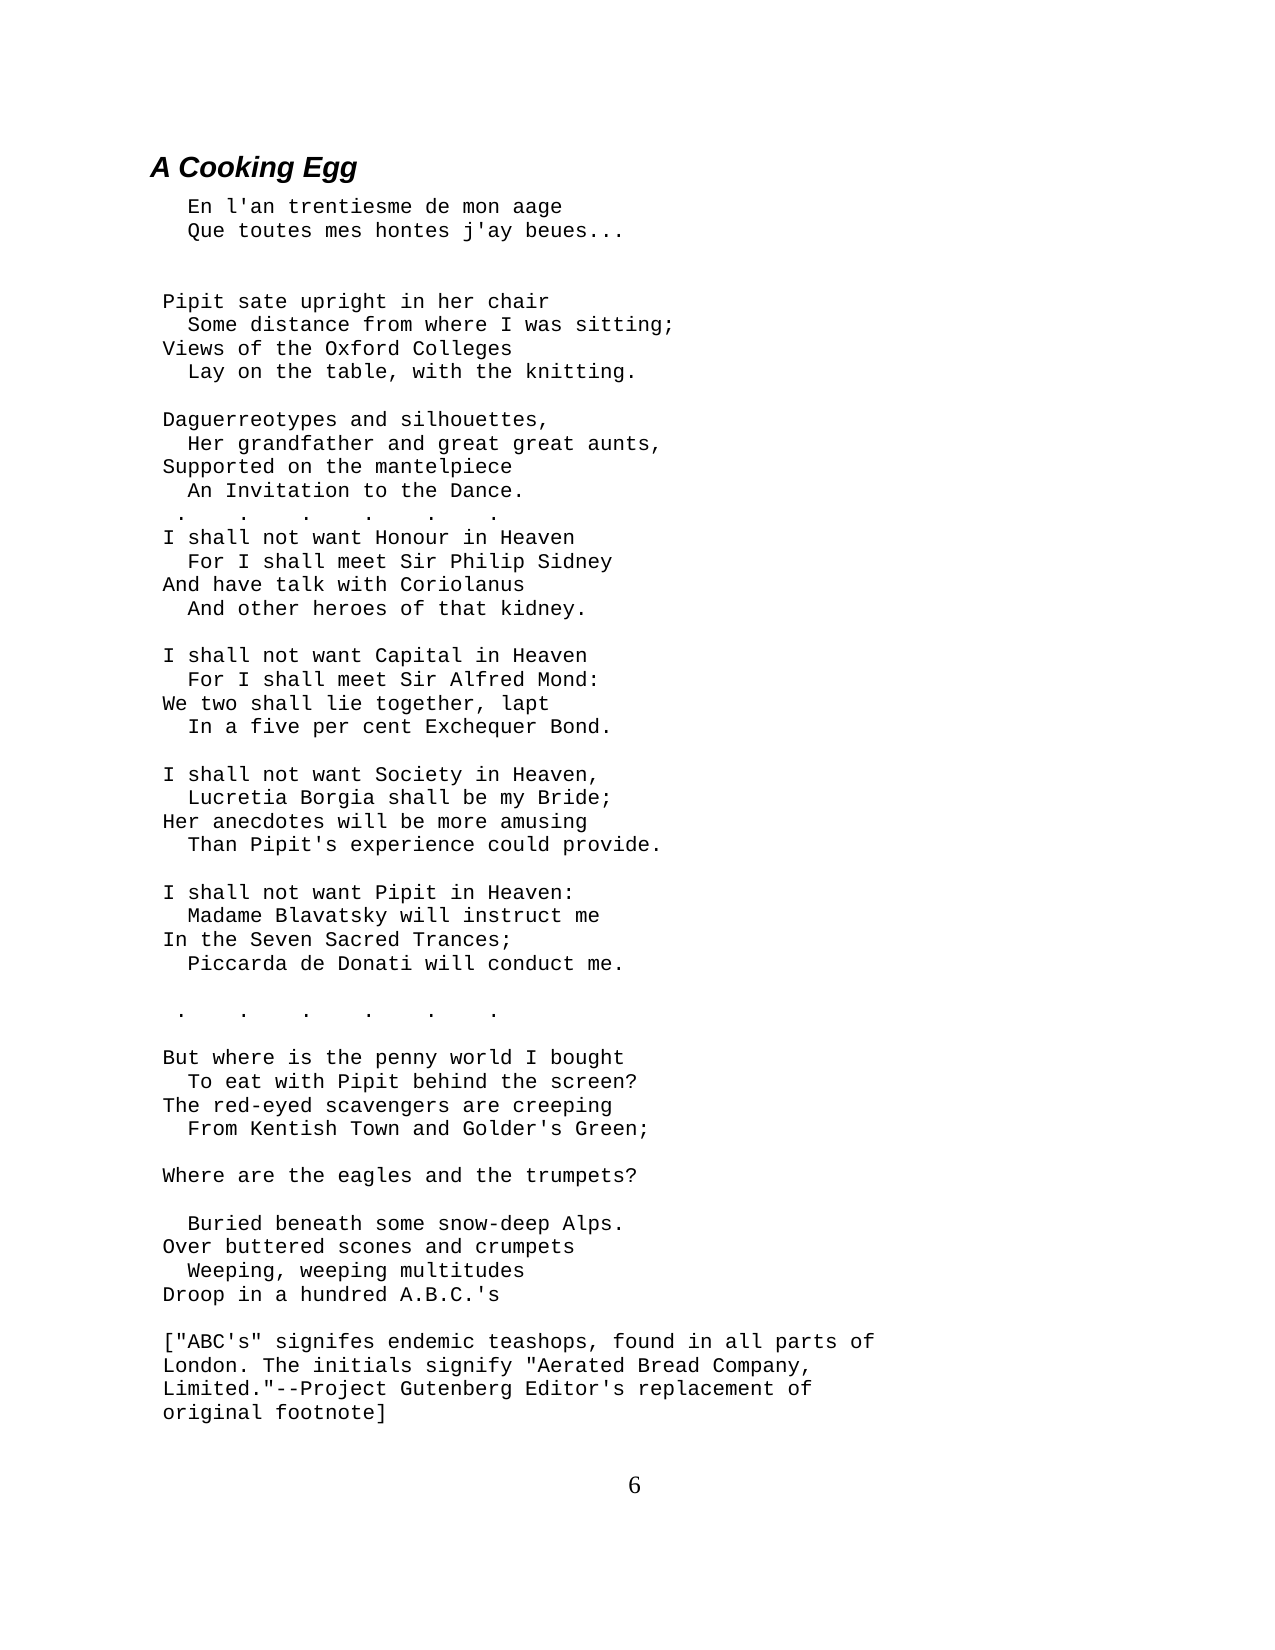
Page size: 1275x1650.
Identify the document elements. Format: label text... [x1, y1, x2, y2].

text Her grandfather and great great aunts, [150, 432, 1125, 456]
text Over buttered scones and crumpets [150, 1236, 1125, 1260]
text Buried beneath some snow-deep Alps. [150, 1213, 1125, 1236]
text And other heroes of that kidney. [150, 598, 1125, 622]
text We two shall lie together, lapt [150, 693, 1125, 716]
text Droop in a hundred A.B.C.'s [150, 1284, 1125, 1307]
text I shall not want Pipit in Heaven: [150, 882, 1125, 905]
text To eat with Pipit behind the screen? [150, 1071, 1125, 1094]
text I shall not want Society in Heaven, [150, 763, 1125, 787]
text . . . . . . [150, 503, 1125, 527]
subtitle A Cooking Egg [150, 150, 1125, 183]
text In a five per cent Exchequer Bond. [150, 716, 1125, 740]
text Views of the Oxford Colleges [150, 338, 1125, 362]
text Piccarda de Donati will conduct me. [150, 953, 1125, 976]
text For I shall meet Sir Philip Sidney [150, 551, 1125, 574]
text The red-eyed scavengers are creeping [150, 1094, 1125, 1118]
text Pipit sate upright in her chair [150, 291, 1125, 314]
text Weeping, weeping multitudes [150, 1260, 1125, 1284]
text And have talk with Coriolanus [150, 574, 1125, 598]
text En l'an trentiesme de mon aage [150, 196, 1125, 220]
text I shall not want Capital in Heaven [150, 645, 1125, 669]
text Where are the eagles and the trumpets? [150, 1166, 1125, 1189]
text London. The initials signify "Aerated Bread Company, [150, 1355, 1125, 1378]
text Limited."--Project Gutenberg Editor's replacement of [150, 1378, 1125, 1402]
text Que toutes mes hontes j'ay beues... [150, 220, 1125, 243]
text For I shall meet Sir Alfred Mond: [150, 669, 1125, 693]
text In the Seven Sacred Trances; [150, 929, 1125, 953]
text Some distance from where I was sitting; [150, 314, 1125, 338]
text Supported on the mantelpiece [150, 456, 1125, 480]
text Lay on the table, with the knitting. [150, 362, 1125, 385]
text Madame Blavatsky will instruct me [150, 905, 1125, 929]
text From Kentish Town and Golder's Green; [150, 1118, 1125, 1142]
text I shall not want Honour in Heaven [150, 527, 1125, 551]
text . . . . . . [150, 1000, 1125, 1024]
text original footnote] [150, 1402, 1125, 1426]
text Her anecdotes will be more amusing [150, 811, 1125, 834]
text An Invitation to the Dance. [150, 480, 1125, 503]
text Than Pipit's experience could provide. [150, 834, 1125, 858]
text Lucretia Borgia shall be my Bride; [150, 787, 1125, 811]
text Daguerreotypes and silhouettes, [150, 409, 1125, 432]
text ["ABC's" signifes endemic teashops, found in all parts of [150, 1331, 1125, 1355]
text But where is the penny world I bought [150, 1047, 1125, 1071]
